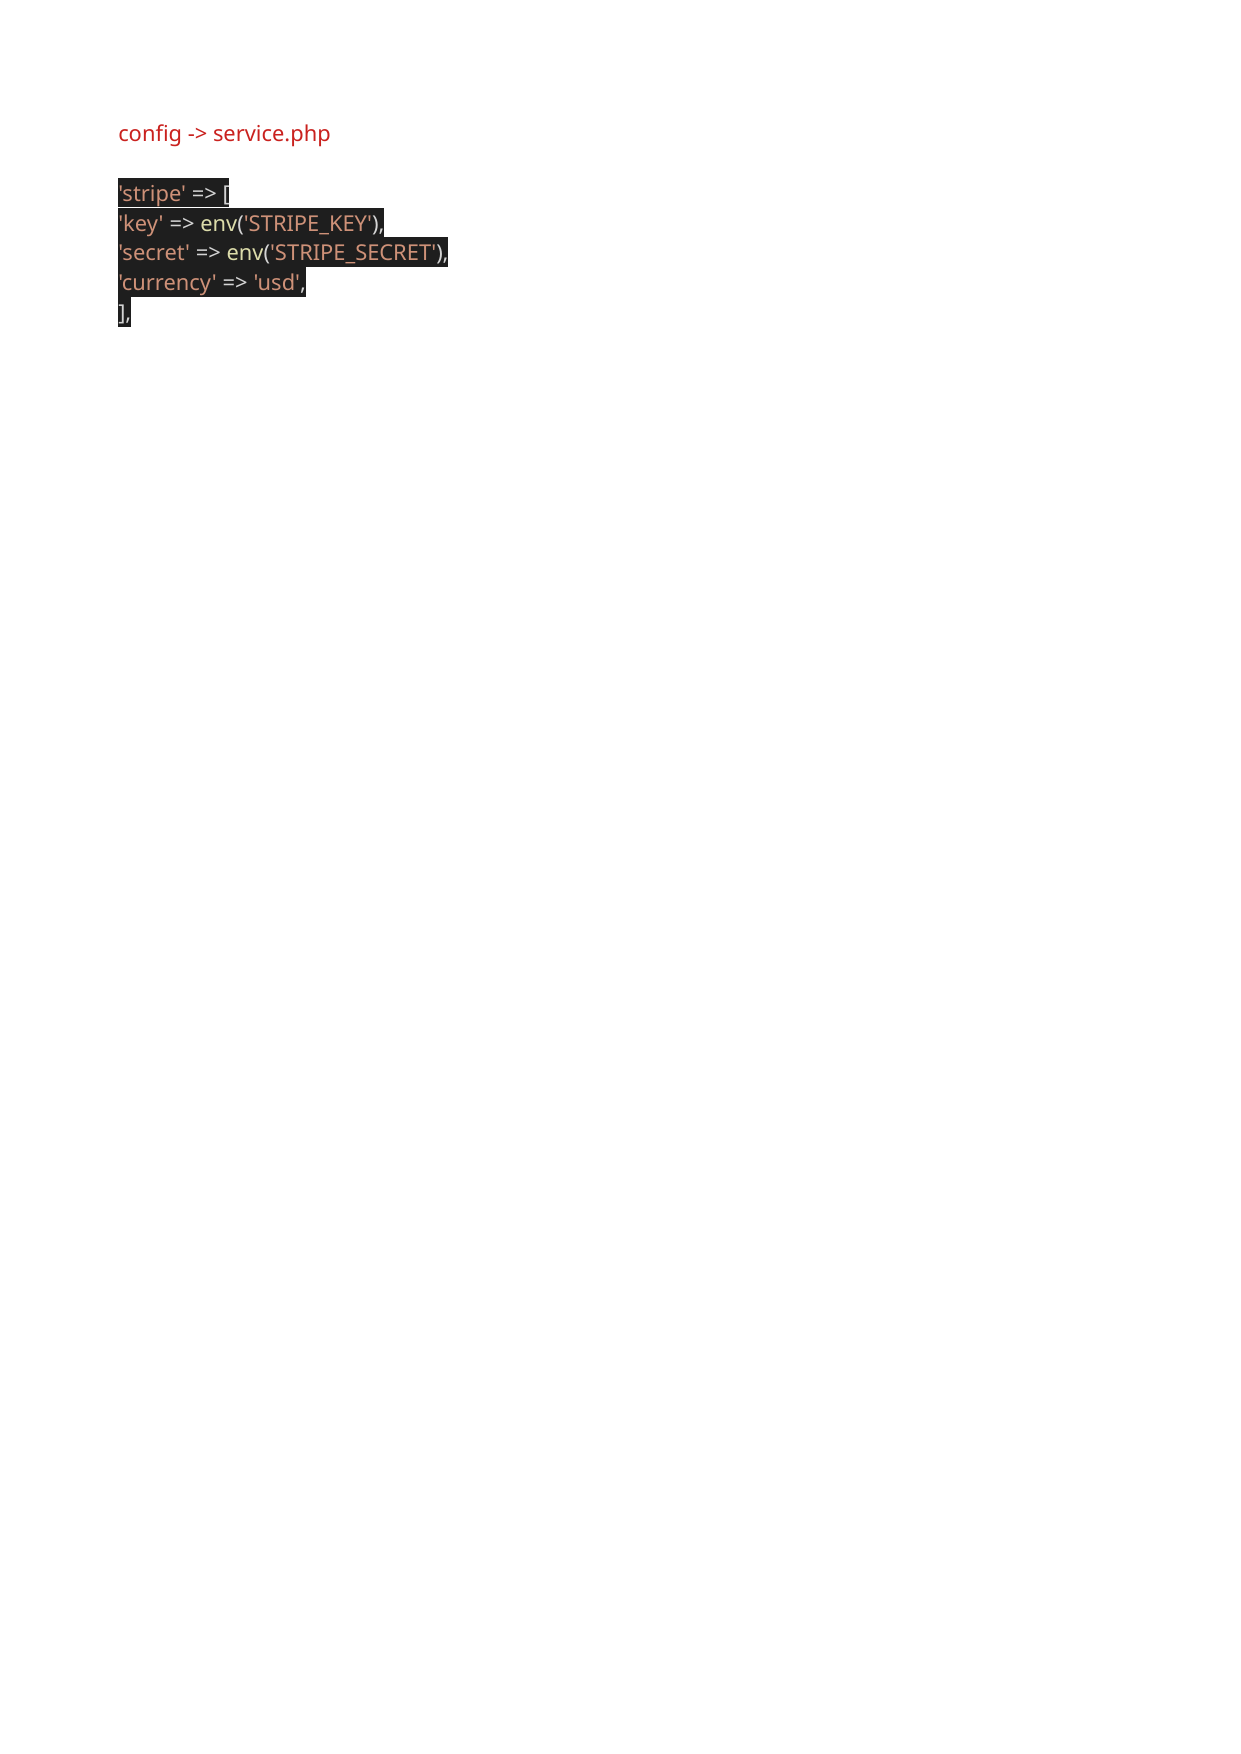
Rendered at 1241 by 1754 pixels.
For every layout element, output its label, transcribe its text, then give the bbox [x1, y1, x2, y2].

text config -> service.php [118, 118, 1122, 148]
text 'key' => env('STRIPE_KEY'), [118, 207, 1122, 237]
text 'currency' => 'usd', [118, 267, 1122, 297]
text ], [118, 297, 1122, 327]
text 'secret' => env('STRIPE_SECRET'), [118, 237, 1122, 267]
text 'stripe' => [ [118, 178, 1122, 207]
